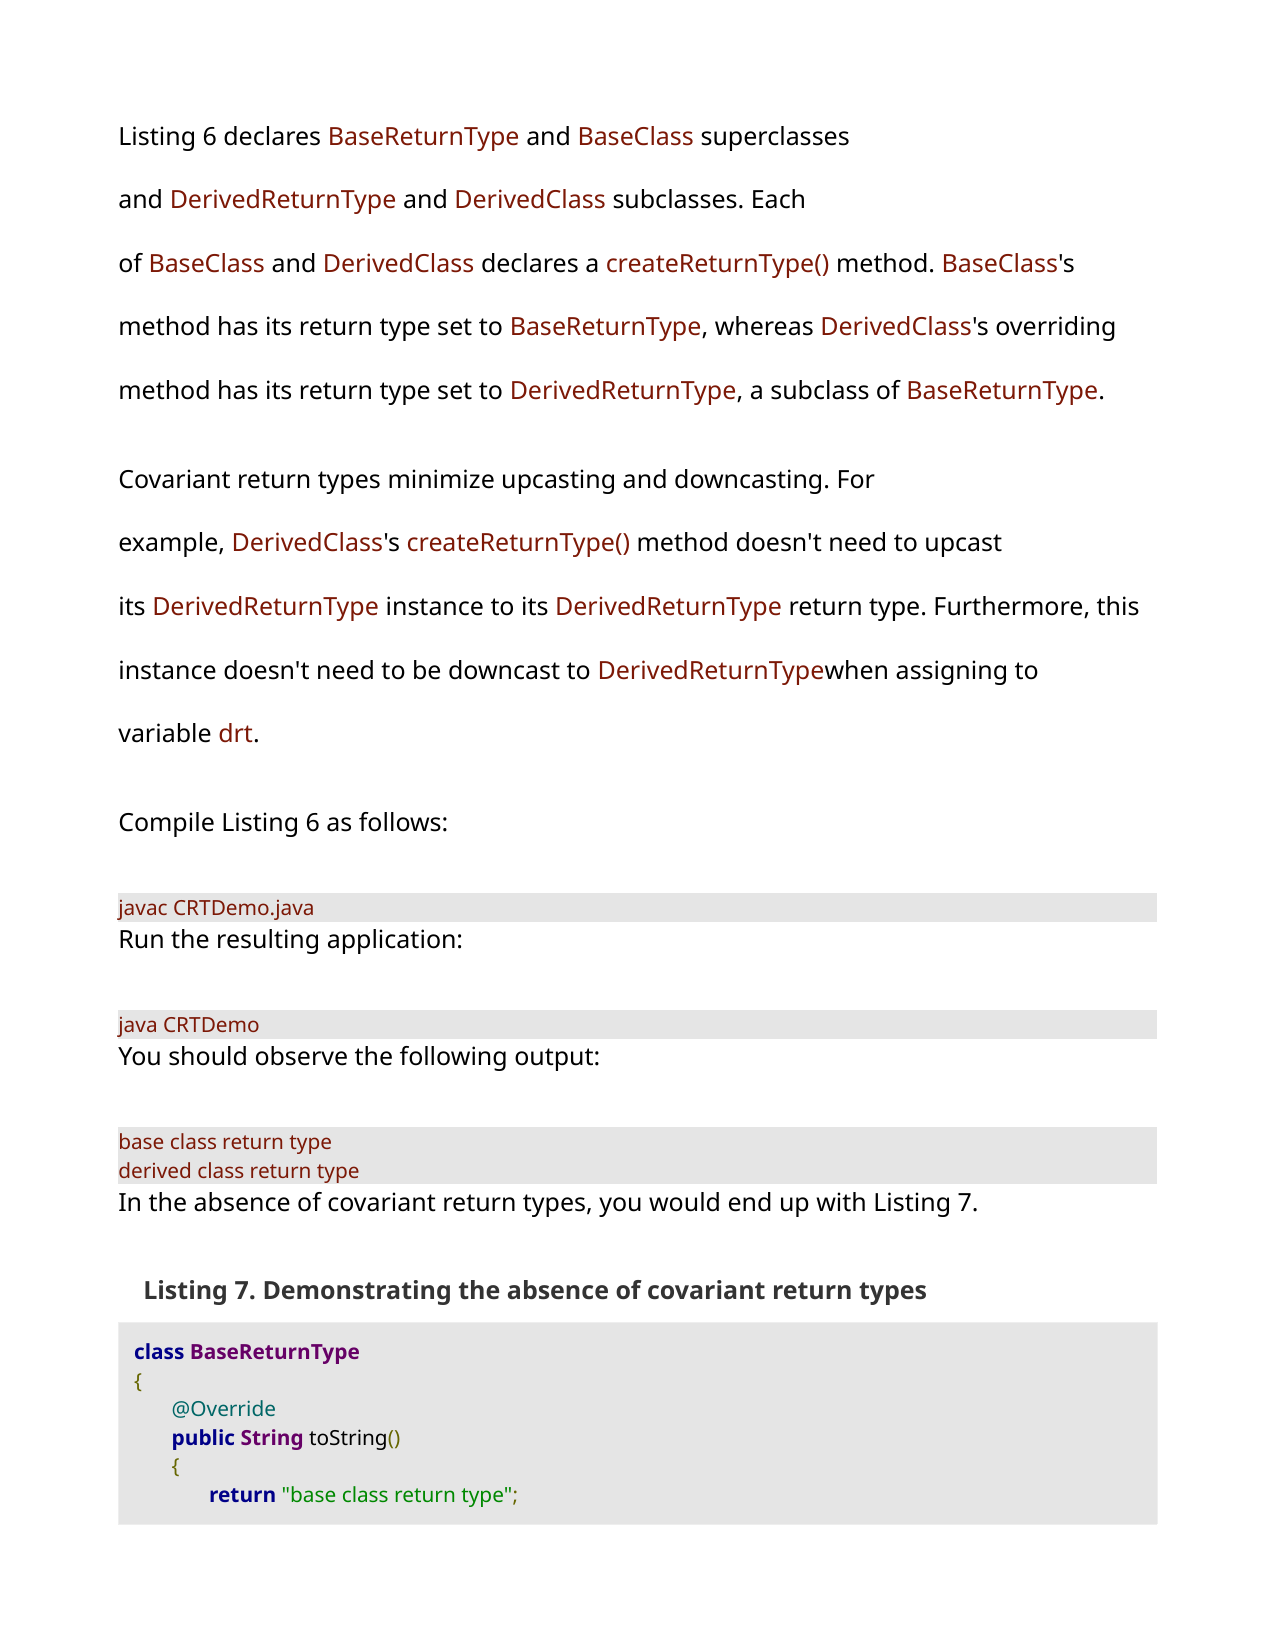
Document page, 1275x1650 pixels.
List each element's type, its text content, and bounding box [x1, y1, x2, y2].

text class BaseReturnType [119, 1323, 1157, 1350]
text { [119, 1436, 1157, 1464]
text javac CRTDemo.java [118, 893, 1157, 922]
text Covariant return types minimize upcasting and downcasting. For example, DerivedClass's createReturnType() method doesn't need to upcast its DerivedReturnType instance to its DerivedReturnType return type. Furthermore, this instance doesn't need to be downcast to DerivedReturnTypewhen assigning to variable drt. [118, 461, 1157, 750]
text { [319, 1436, 326, 1444]
text { [119, 1350, 1157, 1378]
text return "base class return type"; [119, 1464, 1157, 1524]
text You should observe the following output: [118, 1039, 1157, 1073]
text derived class return type [118, 1156, 1157, 1184]
text In the absence of covariant return types, you would end up with Listing 7. [118, 1184, 1157, 1218]
text Listing 6 declares BaseReturnType and BaseClass superclasses and DerivedReturnType and DerivedClass subclasses. Each of BaseClass and DerivedClass declares a createReturnType() method. BaseClass's method has its return type set to BaseReturnType, whereas DerivedClass's overriding method has its return type set to DerivedReturnType, a subclass of BaseReturnType. [118, 118, 1157, 407]
text Run the resulting application: [118, 922, 1157, 956]
text base class return type [118, 1127, 1157, 1156]
text Compile Listing 6 as follows: [118, 804, 1157, 839]
text java CRTDemo [118, 1010, 1157, 1039]
text @Override [119, 1378, 1157, 1407]
text { [377, 1436, 383, 1444]
subtitle Listing 7. Demonstrating the absence of covariant return types [143, 1273, 1157, 1307]
text public String toString() [119, 1407, 1157, 1436]
